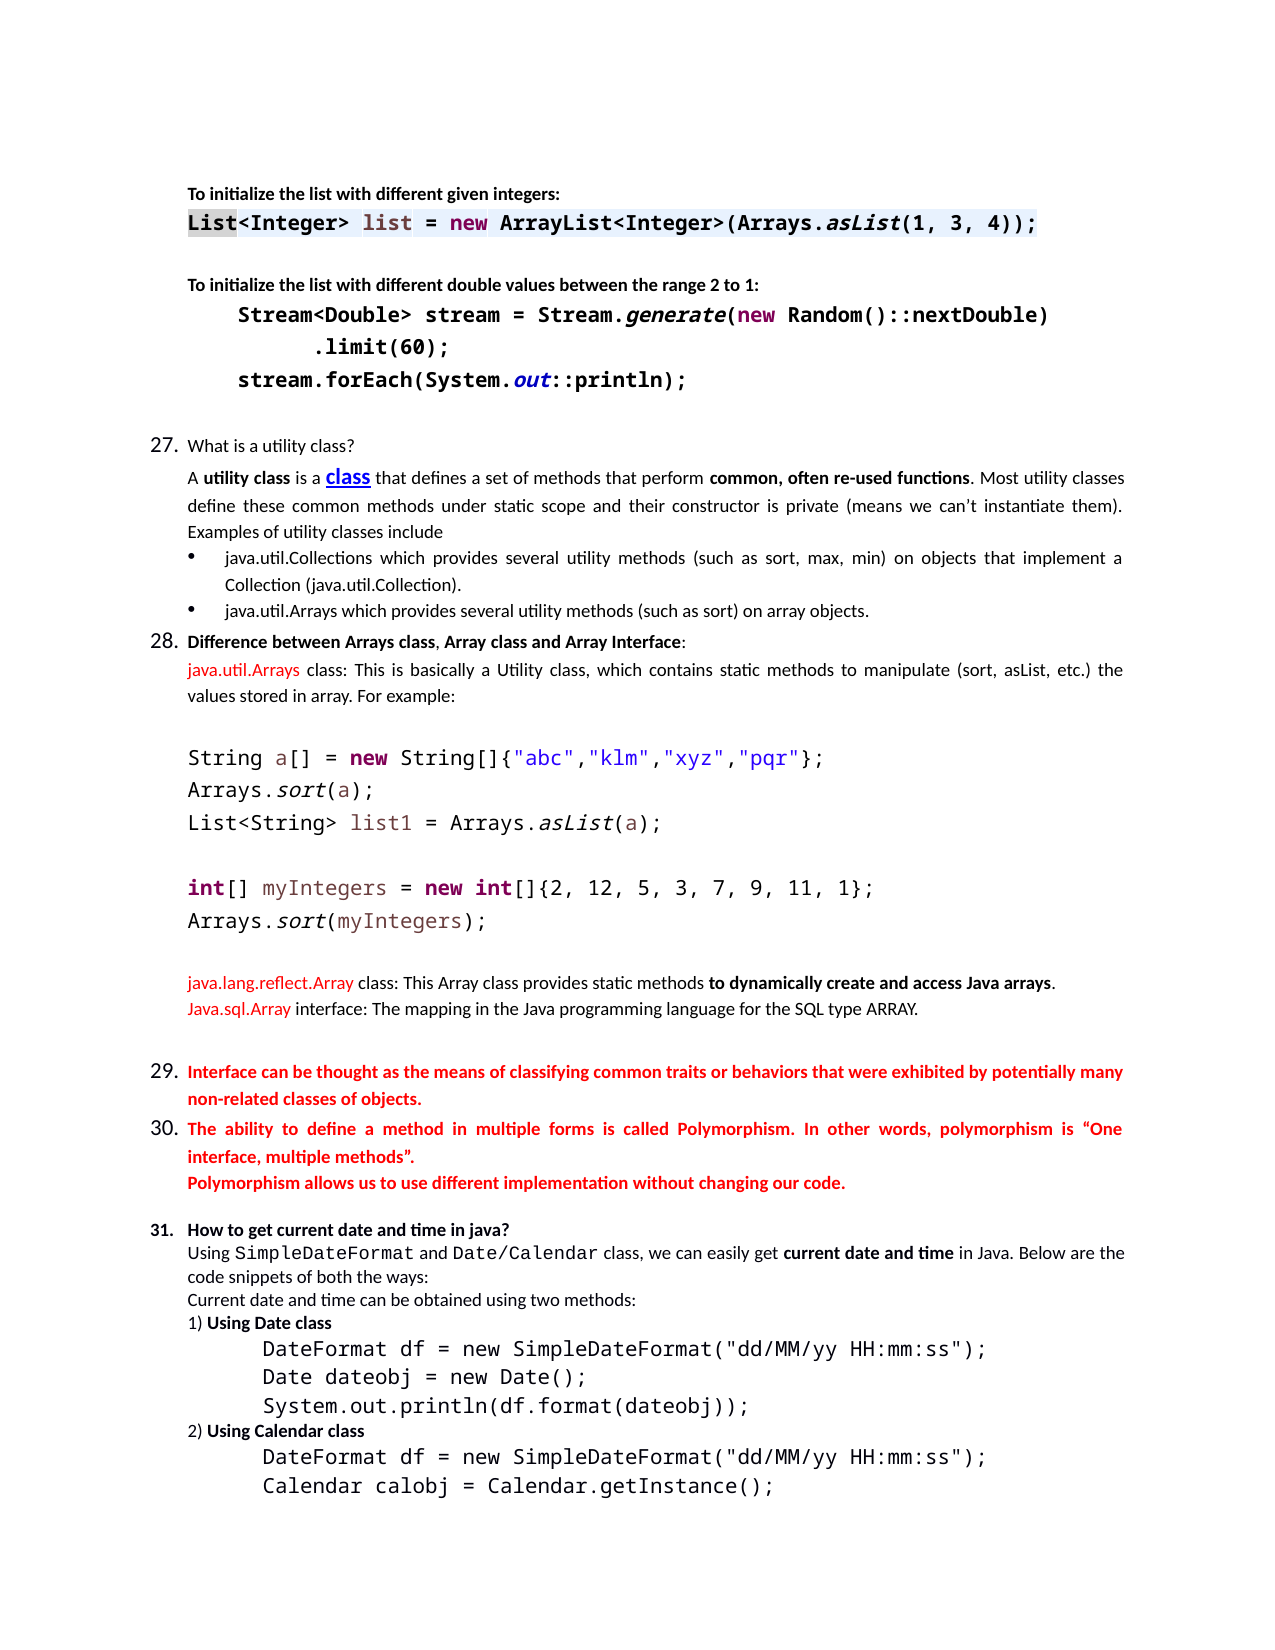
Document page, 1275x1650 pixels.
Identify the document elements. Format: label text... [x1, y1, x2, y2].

list .limit(60); [150, 332, 1125, 361]
list DateFormat df = new SimpleDateFormat("dd/MM/yy HH:mm:ss"); [225, 1334, 1125, 1362]
list Stream<Double> stream = Stream.generate(new Random()::nextDouble) [150, 300, 1125, 328]
list List<Integer> list = new ArrayList<Integer>(Arrays.asList(1, 3, 4)); [150, 208, 1125, 237]
list Difference between Arrays class, Array class and Array Interface: [150, 626, 1125, 654]
list What is a utility class? [150, 430, 1125, 458]
list DateFormat df = new SimpleDateFormat("dd/MM/yy HH:mm:ss"); [225, 1442, 1125, 1471]
list java.util.Arrays which provides several utility methods (such as sort) on array objects. [187, 599, 1125, 622]
list java.lang.reflect.Array class: This Array class provides static methods to dynamically create and access Java arrays. [150, 971, 1125, 994]
list Arrays.sort(a); [150, 776, 1125, 804]
list To initialize the list with different double values between the range 2 to 1: [150, 273, 1125, 296]
list List<String> list1 = Arrays.asList(a); [150, 808, 1125, 837]
list Polymorphism allows us to use different implementation without changing our code. [150, 1171, 1125, 1194]
list How to get current date and time in java? [150, 1218, 1125, 1241]
list To initialize the list with different given integers: [150, 182, 1125, 205]
list String a[] = new String[]{"abc","klm","xyz","pqr"}; [150, 743, 1125, 771]
list Current date and time can be obtained using two methods: [150, 1288, 1125, 1311]
list java.util.Collections which provides several utility methods (such as sort, max, min) on objects that implement a Collection (java.util.Collection). [187, 546, 1125, 596]
list Arrays.sort(myIntegers); [150, 906, 1125, 934]
list int[] myIntegers = new int[]{2, 12, 5, 3, 7, 9, 11, 1}; [150, 873, 1125, 902]
list A utility class is a class that defines a set of methods that perform common, often re-used functions. Most utility classes define these common methods under static scope and their constructor is private (means we can’t instantiate them). Examples of utility classes include [150, 462, 1125, 543]
list Date dateobj = new Date(); [225, 1362, 1125, 1391]
list System.out.println(df.format(dateobj)); [225, 1391, 1125, 1419]
list java.util.Arrays class: This is basically a Utility class, which contains static methods to manipulate (sort, asList, etc.) the values stored in array. For example: [150, 658, 1125, 707]
list Java.sql.Array interface: The mapping in the Java programming language for the SQL type ARRAY. [150, 997, 1125, 1020]
list Interface can be thought as the means of classifying common traits or behaviors that were exhibited by potentially many non-related classes of objects. [150, 1056, 1125, 1110]
list Calendar calobj = Calendar.getInstance(); [225, 1471, 1125, 1499]
list Using SimpleDateFormat and Date/Calendar class, we can easily get current date and time in Java. Below are the code snippets of both the ways: [150, 1241, 1125, 1288]
list The ability to define a method in multiple forms is called Polymorphism. In other words, polymorphism is “One interface, multiple methods”. [150, 1113, 1125, 1168]
list 1) Using Date class [150, 1311, 1125, 1334]
list 2) Using Calendar class [150, 1419, 1125, 1442]
list stream.forEach(System.out::println); [150, 365, 1125, 393]
